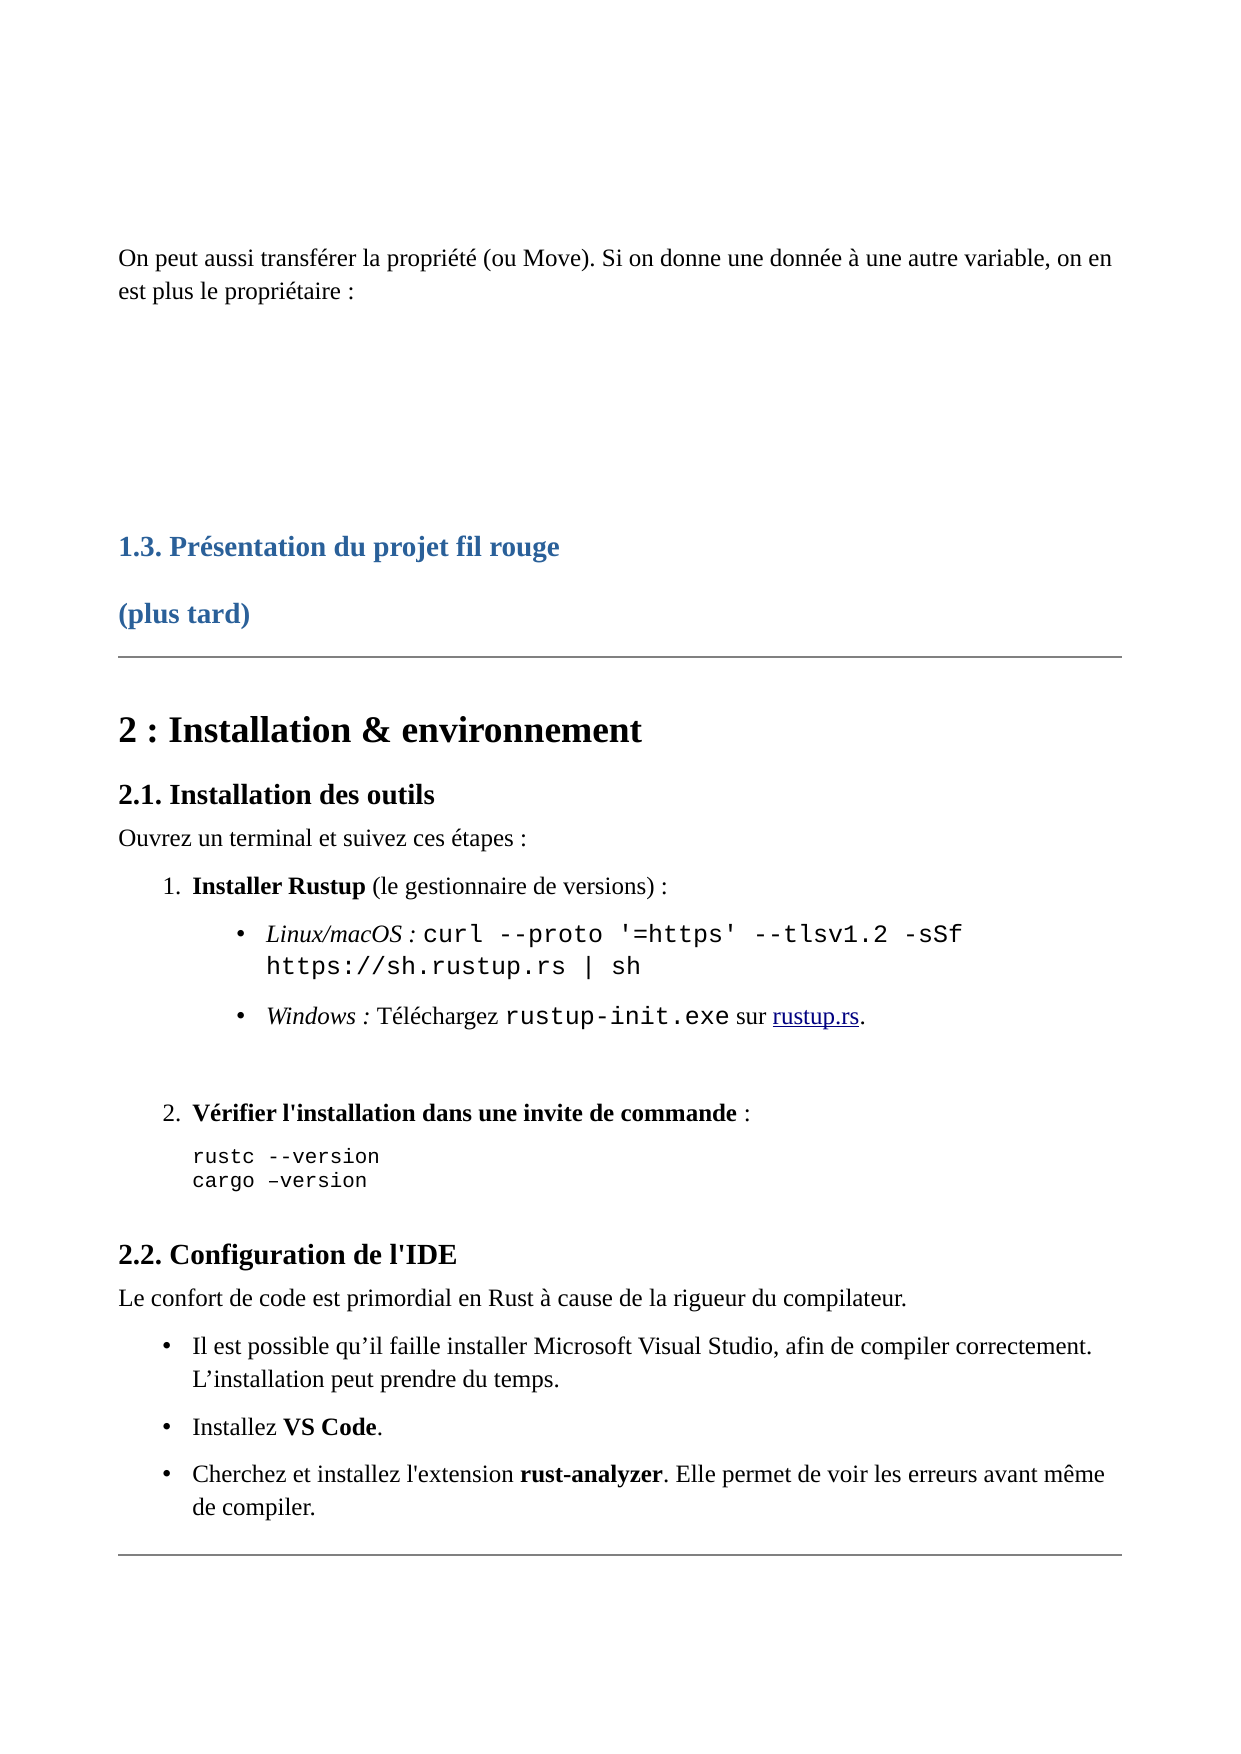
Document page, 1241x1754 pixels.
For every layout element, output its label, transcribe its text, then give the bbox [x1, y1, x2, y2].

text } // Le scope se termine, s est "drop" (libéré) [118, 202, 1122, 225]
list Vérifier l'installation dans une invite de commande : [162, 1098, 1122, 1127]
list Il est possible qu’il faille installer Microsoft Visual Studio, afin de compiler correctement. L’installation peut prendre du temps. [162, 1331, 1122, 1393]
text let s2 = s1; // La propriété de la chaîne est transférée à s2 [118, 372, 1122, 400]
subtitle 2 : Installation & environnement [118, 707, 1122, 750]
subtitle 2.2. Configuration de l'IDE [118, 1237, 1122, 1271]
subtitle 1.3. Présentation du projet fil rouge (plus tard) [118, 529, 1122, 630]
text On peut aussi transférer la propriété (ou Move). Si on donne une donnée à une autre variable, on en est plus le propriétaire : [118, 243, 1122, 305]
text // on utilise s... [118, 160, 1122, 183]
list Linux/macOS : curl --proto '=https' --tlsv1.2 -sSf https://sh.rustup.rs | sh [236, 919, 1122, 982]
text println!("{}", s1); [118, 419, 1122, 448]
list Windows : Téléchargez rustup-init.exe sur rustup.rs. [236, 1001, 1122, 1032]
list Installez VS Code. [162, 1412, 1122, 1440]
text Le confort de code est primordial en Rust à cause de la rigueur du compilateur. [118, 1283, 1122, 1312]
text let s1 = String::from("hello"); [118, 324, 1122, 353]
list Installer Rustup (le gestionnaire de versions) : [162, 871, 1122, 900]
text let s = "hello"; // s est valide à partir d'ici [118, 118, 1122, 142]
list Cherchez et installez l'extension rust-analyzer. Elle permet de voir les erreurs avant même de compiler. [162, 1459, 1122, 1521]
list cargo –version [162, 1170, 1122, 1193]
list rustc --version [162, 1146, 1122, 1170]
text ERREUR ! Le compilateur dira : "s1 value borrowed here after move" [118, 467, 1122, 496]
subtitle 2.1. Installation des outils [118, 777, 1122, 811]
text Ouvrez un terminal et suivez ces étapes : [118, 823, 1122, 852]
